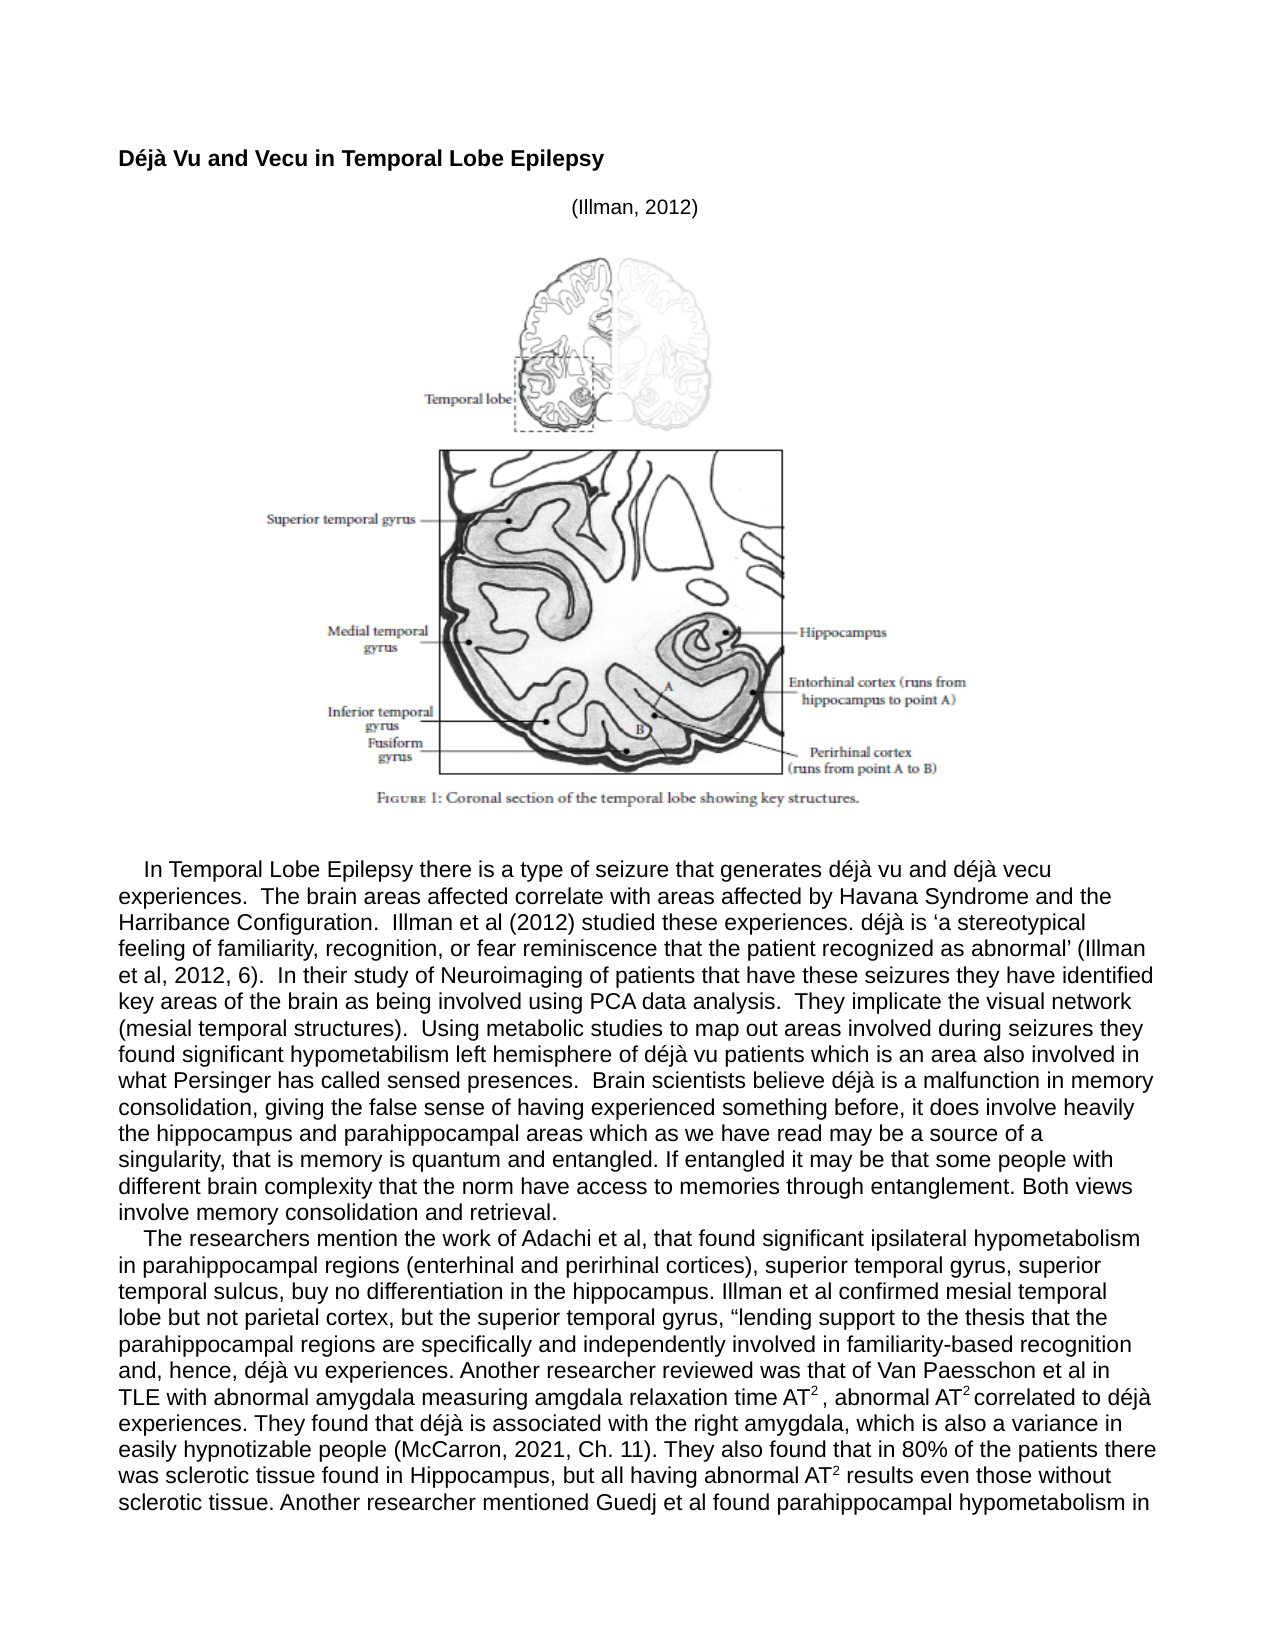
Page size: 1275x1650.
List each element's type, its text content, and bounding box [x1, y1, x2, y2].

text Déjà Vu and Vecu in Temporal Lobe Epilepsy [118, 144, 1157, 171]
picture [235, 226, 1058, 830]
text The researchers mention the work of Adachi et al, that found significant ipsilateral hypometabolism in parahippocampal regions (enterhinal and perirhinal cortices), superior temporal gyrus, superior temporal sulcus, buy no differentiation in the hippocampus. Illman et al confirmed mesial temporal lobe but not parietal cortex, but the superior temporal gyrus, “lending support to the thesis that the parahippocampal regions are specifically and independently involved in familiarity-based recognition and, hence, déjà vu experiences. Another researcher reviewed was that of Van Paesschon et al in TLE with abnormal amygdala measuring amgdala relaxation time AT2 , abnormal AT2 correlated to déjà experiences. They found that déjà is associated with the right amygdala, which is also a variance in easily hypnotizable people (McCarron, 2021, Ch. 11). They also found that in 80% of the patients there was sclerotic tissue found in Hippocampus, but all having abnormal AT2 results even those without sclerotic tissue. Another researcher mentioned Guedj et al found parahippocampal hypometabolism in [118, 1225, 1157, 1515]
text (Illman, 2012) [118, 195, 1157, 219]
text In Temporal Lobe Epilepsy there is a type of seizure that generates déjà vu and déjà vecu experiences. The brain areas affected correlate with areas affected by Havana Syndrome and the Harribance Configuration. Illman et al (2012) studied these experiences. déjà is ‘a stereotypical feeling of familiarity, recognition, or fear reminiscence that the patient recognized as abnormal’ (Illman et al, 2012, 6). In their study of Neuroimaging of patients that have these seizures they have identified key areas of the brain as being involved using PCA data analysis. They implicate the visual network (mesial temporal structures). Using metabolic studies to map out areas involved during seizures they found significant hypometabilism left hemisphere of déjà vu patients which is an area also involved in what Persinger has called sensed presences. Brain scientists believe déjà is a malfunction in memory consolidation, giving the false sense of having experienced something before, it does involve heavily the hippocampus and parahippocampal areas which as we have read may be a source of a singularity, that is memory is quantum and entangled. If entangled it may be that some people with different brain complexity that the norm have access to memories through entanglement. Both views involve memory consolidation and retrieval. [118, 856, 1157, 1225]
